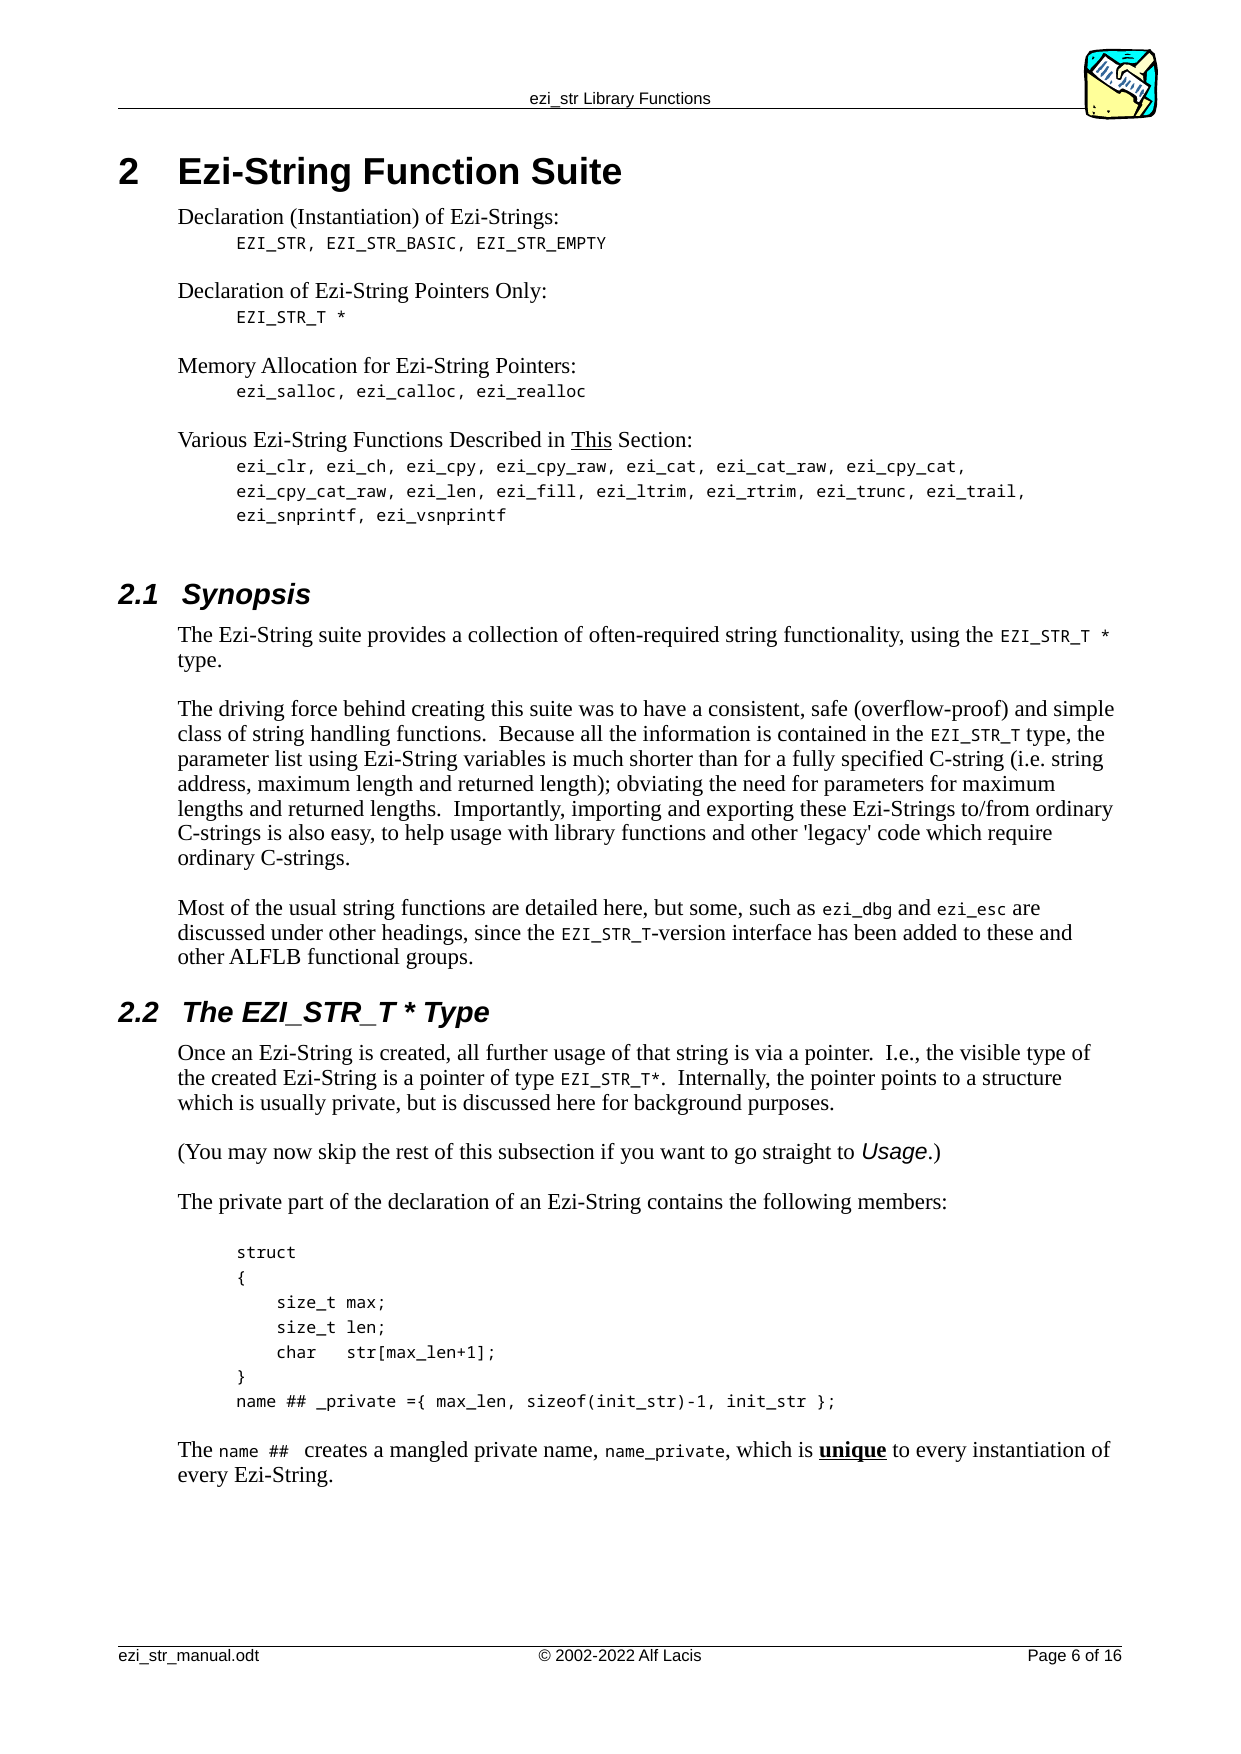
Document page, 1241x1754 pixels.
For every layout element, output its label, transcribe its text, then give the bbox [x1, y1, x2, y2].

text ezi_salloc, ezi_calloc, ezi_realloc [236, 378, 1122, 428]
text (You may now skip the rest of this subsection if you want to go straight to Usage.) [177, 1140, 1122, 1165]
text Most of the usual string functions are detailed here, but some, such as ezi_dbg and ezi_esc are discussed under other headings, since the EZI_STR_T-version interface has been added to these and other ALFLB functional groups. [177, 895, 1122, 970]
text Declaration of Ezi-String Pointers Only: [177, 279, 1122, 304]
subtitle Ezi-String Function Suite [118, 149, 1122, 192]
text The private part of the declaration of an Ezi-String contains the following members: [177, 1189, 1122, 1214]
text EZI_STR, EZI_STR_BASIC, EZI_STR_EMPTY [236, 229, 1122, 279]
text EZI_STR_T * [236, 304, 1122, 353]
subtitle The EZI_STR_T * Type [118, 995, 1122, 1028]
text Memory Allocation for Ezi-String Pointers: [177, 353, 1122, 378]
text The name ## creates a mangled private name, name_private, which is unique to every instantiation of every Ezi-String. [177, 1437, 1122, 1487]
list Various Ezi-String Functions Described in This Section: [118, 428, 1122, 452]
text ezi_clr, ezi_ch, ezi_cpy, ezi_cpy_raw, ezi_cat, ezi_cat_raw, ezi_cpy_cat, ezi_cpy_cat_raw, ezi_len, ezi_fill, ezi_ltrim, ezi_rtrim, ezi_trunc, ezi_trail, ezi_snprintf, ezi_vsnprintf [236, 452, 1122, 552]
subtitle Synopsis [118, 577, 1122, 610]
text The Ezi-String suite provides a collection of often-required string functionality, using the EZI_STR_T * type. [177, 623, 1122, 672]
text Once an Ezi-String is created, all further usage of that string is via a pointer. I.e., the visible type of the created Ezi-String is a pointer of type EZI_STR_T*. Internally, the pointer points to a structure which is usually private, but is discussed here for background purposes. [177, 1041, 1122, 1115]
text Declaration (Instantiation) of Ezi-Strings: [177, 204, 1122, 229]
text struct { size_t max; size_t len; char str[max_len+1]; } name ## _private ={ max_len, sizeof(init_str)-1, init_str }; [236, 1214, 1122, 1437]
text The driving force behind creating this suite was to have a consistent, safe (overflow-proof) and simple class of string handling functions. Because all the information is contained in the EZI_STR_T type, the parameter list using Ezi-String variables is much shorter than for a fully specified C-string (i.e. string address, maximum length and returned length); obviating the need for parameters for maximum lengths and returned lengths. Importantly, importing and exporting these Ezi-Strings to/from ordinary C-strings is also easy, to help usage with library functions and other 'legacy' code which require ordinary C-strings. [177, 697, 1122, 871]
